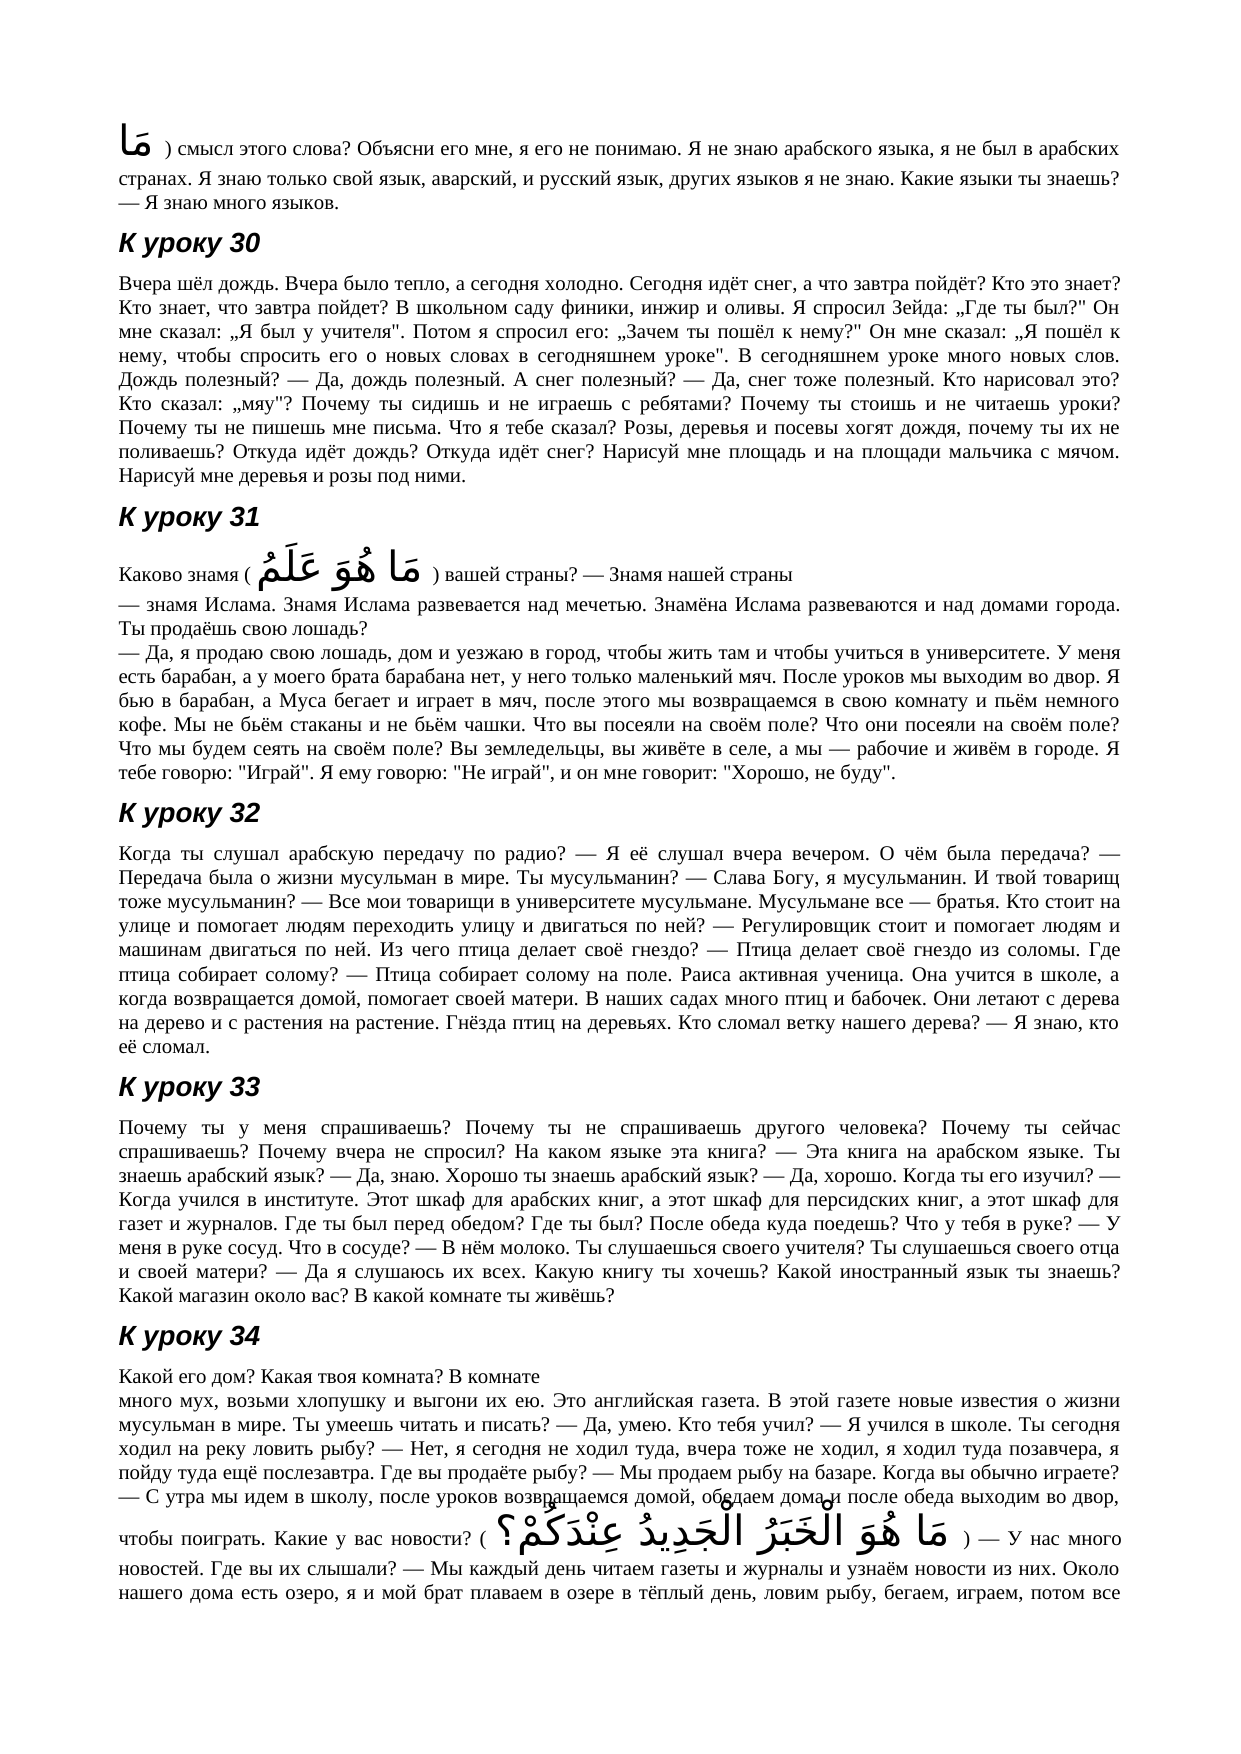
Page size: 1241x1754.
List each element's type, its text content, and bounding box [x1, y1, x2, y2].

subtitle К уроку 32 [118, 797, 1122, 829]
text много мух, возьми хлопушку и выгони их ею. Это английская газета. В этой газете новые известия о жизни мусульман в мире. Ты умеешь читать и писать? — Да, умею. Кто тебя учил? — Я учился в школе. Ты сегодня ходил на реку ловить рыбу? — Нет, я сегодня не ходил туда, вчера тоже не ходил, я ходил туда позавчера, я пойду туда ещё послезавтра. Где вы продаёте рыбу? — Мы продаем рыбу на базаре. Когда вы обычно играете? — С утра мы идем в школу, после уроков возвращаемся домой, обедаем дома и после обеда выходим во двор, чтобы поиграть. Какие у вас новости? ( مَا هُوَ الْخَبَرُ الْجَدِيدُ عِنْدَكُمْ؟ ) — У нас много новостей. Где вы их слышали? — Мы каждый день читаем газеты и журналы и узнаём новости из них. Около нашего дома есть озеро, я и мой брат плаваем в озере в тёплый день, ловим рыбу, бегаем, играем, потом все садимся ( جَمِيعًا ) и читаем уроки. [118, 1388, 1122, 1604]
subtitle К уроку 30 [118, 226, 1122, 258]
text Руслан, слезай с его машины и садись на мою машину. Ты куда едешь? — Я еду в город. Я тоже еду в город, возьми меня. Открой окно. Не открывай дверь. Откройте окна. Не открывайте двери. На улице холодно, надень костюм. Рашид, иди к доске, бери тряпку и вытри её, потом бери мел и напиши на ней эти русские слова. Кто понимает смысл этого слова? Рамазан, ты понимаешь? — Да, я понимаю. А ты, Самира, понимаешь? — Нет, я не понимаю. Ты учишься в этом университете? — Нет, я учусь не в этом университете (بل) я учусь в другом университете. Твоя сестра работает на этой фабрике? — Нет, (بل) она работает на другой фабрике. Каков ( مَا ) смысл этого слова? Объясни его мне, я его не понимаю. Я не знаю арабского языка, я не был в арабских странах. Я знаю только свой язык, аварский, и русский язык, других языков я не знаю. Какие языки ты знаешь? — Я знаю много языков. [118, 118, 1122, 214]
text Каково знамя ( مَا هُوَ عَلَمُ ) вашей страны? — Знамя нашей страны [118, 544, 1122, 592]
text Почему ты у меня спрашиваешь? Почему ты не спрашиваешь другого человека? Почему ты сейчас спрашиваешь? Почему вчера не спросил? На каком языке эта книга? — Эта книга на арабском языке. Ты знаешь арабский язык? — Да, знаю. Хорошо ты знаешь арабский язык? — Да, хорошо. Когда ты его изучил? — Когда учился в институте. Этот шкаф для арабских книг, а этот шкаф для персидских книг, а этот шкаф для газет и журналов. Где ты был перед обедом? Где ты был? После обеда куда поедешь? Что у тебя в руке? — У меня в руке сосуд. Что в сосуде? — В нём молоко. Ты слушаешься своего учителя? Ты слушаешься своего отца и своей матери? — Да я слушаюсь их всех. Какую книгу ты хочешь? Какой иностранный язык ты знаешь? Какой магазин около вас? В какой комнате ты живёшь? [118, 1114, 1122, 1307]
text Какой его дом? Какая твоя комната? В комнате [118, 1364, 1122, 1388]
subtitle К уроку 34 [118, 1319, 1122, 1351]
subtitle К уроку 33 [118, 1070, 1122, 1102]
text Когда ты слушал арабскую передачу по радио? — Я её слушал вчера вечером. О чём была передача? — Передача была о жизни мусульман в мире. Ты мусульманин? — Слава Богу, я мусульманин. И твой товарищ тоже мусульманин? — Все мои товарищи в университете мусульмане. Мусульмане все — братья. Кто стоит на улице и помогает людям переходить улицу и двигаться по ней? — Регулировщик стоит и помогает людям и машинам двигаться по ней. Из чего птица делает своё гнездо? — Птица делает своё гнездо из соломы. Где птица собирает солому? — Птица собирает солому на поле. Раиса активная ученица. Она учится в школе, а когда возвращается домой, помогает своей матери. В наших садах много птиц и бабочек. Они летают с дерева на дерево и с растения на растение. Гнёзда птиц на деревьях. Кто сломал ветку нашего дерева? — Я знаю, кто её сломал. [118, 841, 1122, 1058]
text — Да, я продаю свою лошадь, дом и уезжаю в город, чтобы жить там и чтобы учиться в университете. У меня есть барабан, а у моего брата барабана нет, у него только маленький мяч. После уроков мы выходим во двор. Я бью в барабан, а Муса бегает и играет в мяч, после этого мы возвращаемся в свою комнату и пьём немного кофе. Мы не бьём стаканы и не бьём чашки. Что вы посеяли на своём поле? Что они посеяли на своём поле? Что мы будем сеять на своём поле? Вы земледельцы, вы живёте в селе, а мы — рабочие и живём в городе. Я тебе говорю: "Играй". Я ему говорю: "Не играй", и он мне говорит: "Хорошо, не буду". [118, 640, 1122, 784]
text — знамя Ислама. Знамя Ислама развевается над мечетью. Знамёна Ислама развеваются и над домами города. Ты продаёшь свою лошадь? [118, 592, 1122, 640]
text Вчера шёл дождь. Вчера было тепло, а сегодня холодно. Сегодня идёт снег, а что завтра пойдёт? Кто это знает? Кто знает, что завтра пойдет? В школьном саду финики, инжир и оливы. Я спросил Зейда: „Где ты был?" Он мне сказал: „Я был у учителя". Потом я спросил его: „Зачем ты пошёл к нему?" Он мне сказал: „Я пошёл к нему, чтобы спросить его о новых словах в сегодняшнем уроке". В сегодняшнем уроке много новых слов. Дождь полезный? — Да, дождь полезный. А снег полезный? — Да, снег тоже полезный. Кто нарисовал это? Кто сказал: „мяу"? Почему ты сидишь и не играешь с ребятами? Почему ты стоишь и не читаешь уроки? Почему ты не пишешь мне письма. Что я тебе сказал? Розы, деревья и посевы хогят дождя, почему ты их не поливаешь? Откуда идёт дождь? Откуда идёт снег? Нарисуй мне площадь и на площади мальчика с мячом. Нарисуй мне деревья и розы под ними. [118, 271, 1122, 487]
subtitle К уроку 31 [118, 500, 1122, 532]
